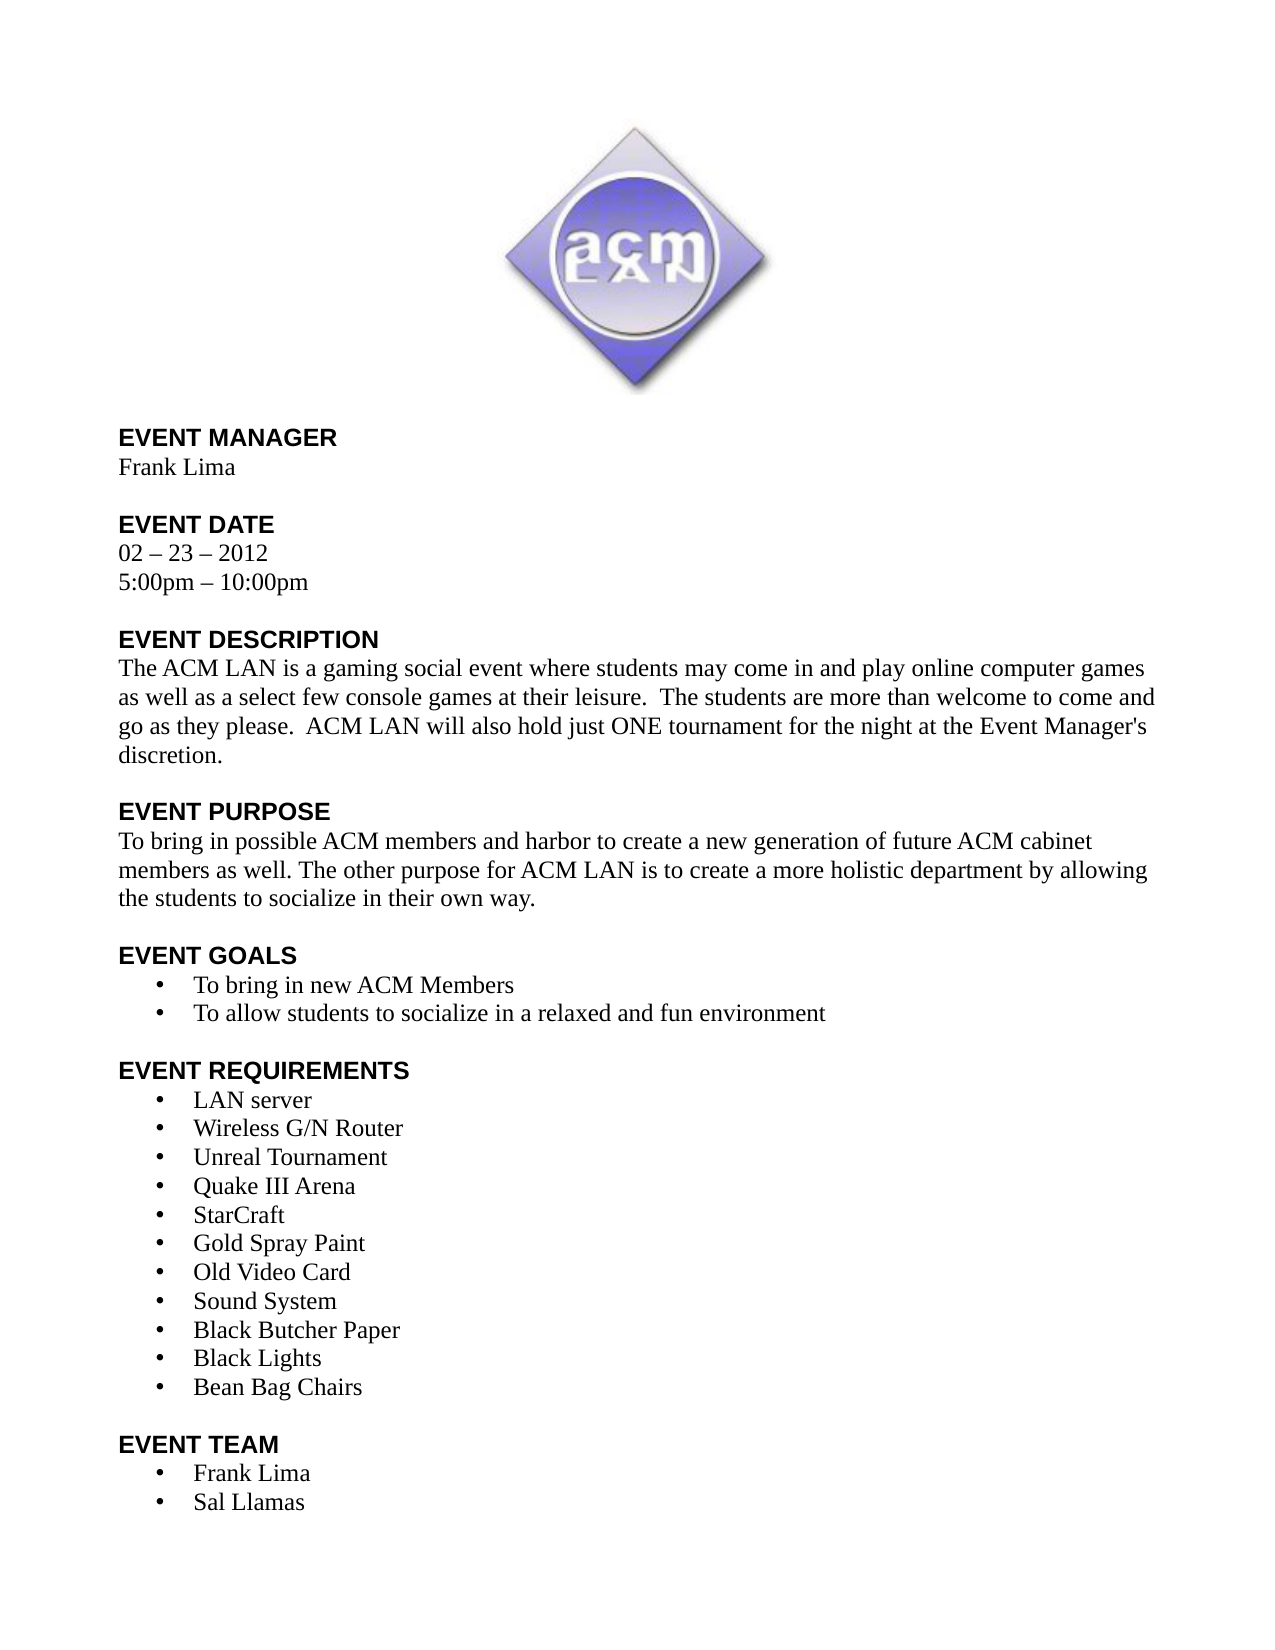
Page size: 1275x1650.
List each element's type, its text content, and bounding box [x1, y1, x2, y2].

list Black Lights [156, 1343, 1157, 1372]
text The ACM LAN is a gaming social event where students may come in and play online computer games as well as a select few console games at their leisure. The students are more than welcome to come and go as they please. ACM LAN will also hold just ONE tournament for the night at the Event Manager's discretion. [118, 653, 1157, 768]
text To bring in possible ACM members and harbor to create a new generation of future ACM cabinet members as well. The other purpose for ACM LAN is to create a more holistic department by allowing the students to socialize in their own way. [118, 826, 1157, 912]
list Old Video Card [156, 1257, 1157, 1286]
list Black Butcher Paper [156, 1315, 1157, 1343]
list Sound System [156, 1286, 1157, 1315]
list To allow students to socialize in a relaxed and fun environment [156, 998, 1157, 1027]
text EVENT MANAGER [118, 423, 1157, 452]
text 5:00pm – 10:00pm [118, 567, 1157, 596]
list Sal Llamas [156, 1487, 1157, 1516]
list Quake III Arena [156, 1171, 1157, 1200]
list Wireless G/N Router [156, 1113, 1157, 1142]
list StarCraft [156, 1200, 1157, 1228]
list Frank Lima [156, 1458, 1157, 1487]
text Frank Lima [118, 452, 1157, 481]
text EVENT DATE [118, 510, 1157, 538]
list To bring in new ACM Members [156, 970, 1157, 998]
list Gold Spray Paint [156, 1228, 1157, 1257]
text EVENT DESCRIPTION [118, 625, 1157, 653]
text EVENT PURPOSE [118, 797, 1157, 826]
text EVENT REQUIREMENTS [118, 1056, 1157, 1085]
text EVENT GOALS [118, 941, 1157, 970]
picture [496, 118, 779, 395]
list Unreal Tournament [156, 1142, 1157, 1171]
list Bean Bag Chairs [156, 1372, 1157, 1401]
text EVENT TEAM [118, 1430, 1157, 1458]
text 02 – 23 – 2012 [118, 538, 1157, 567]
list LAN server [156, 1085, 1157, 1113]
